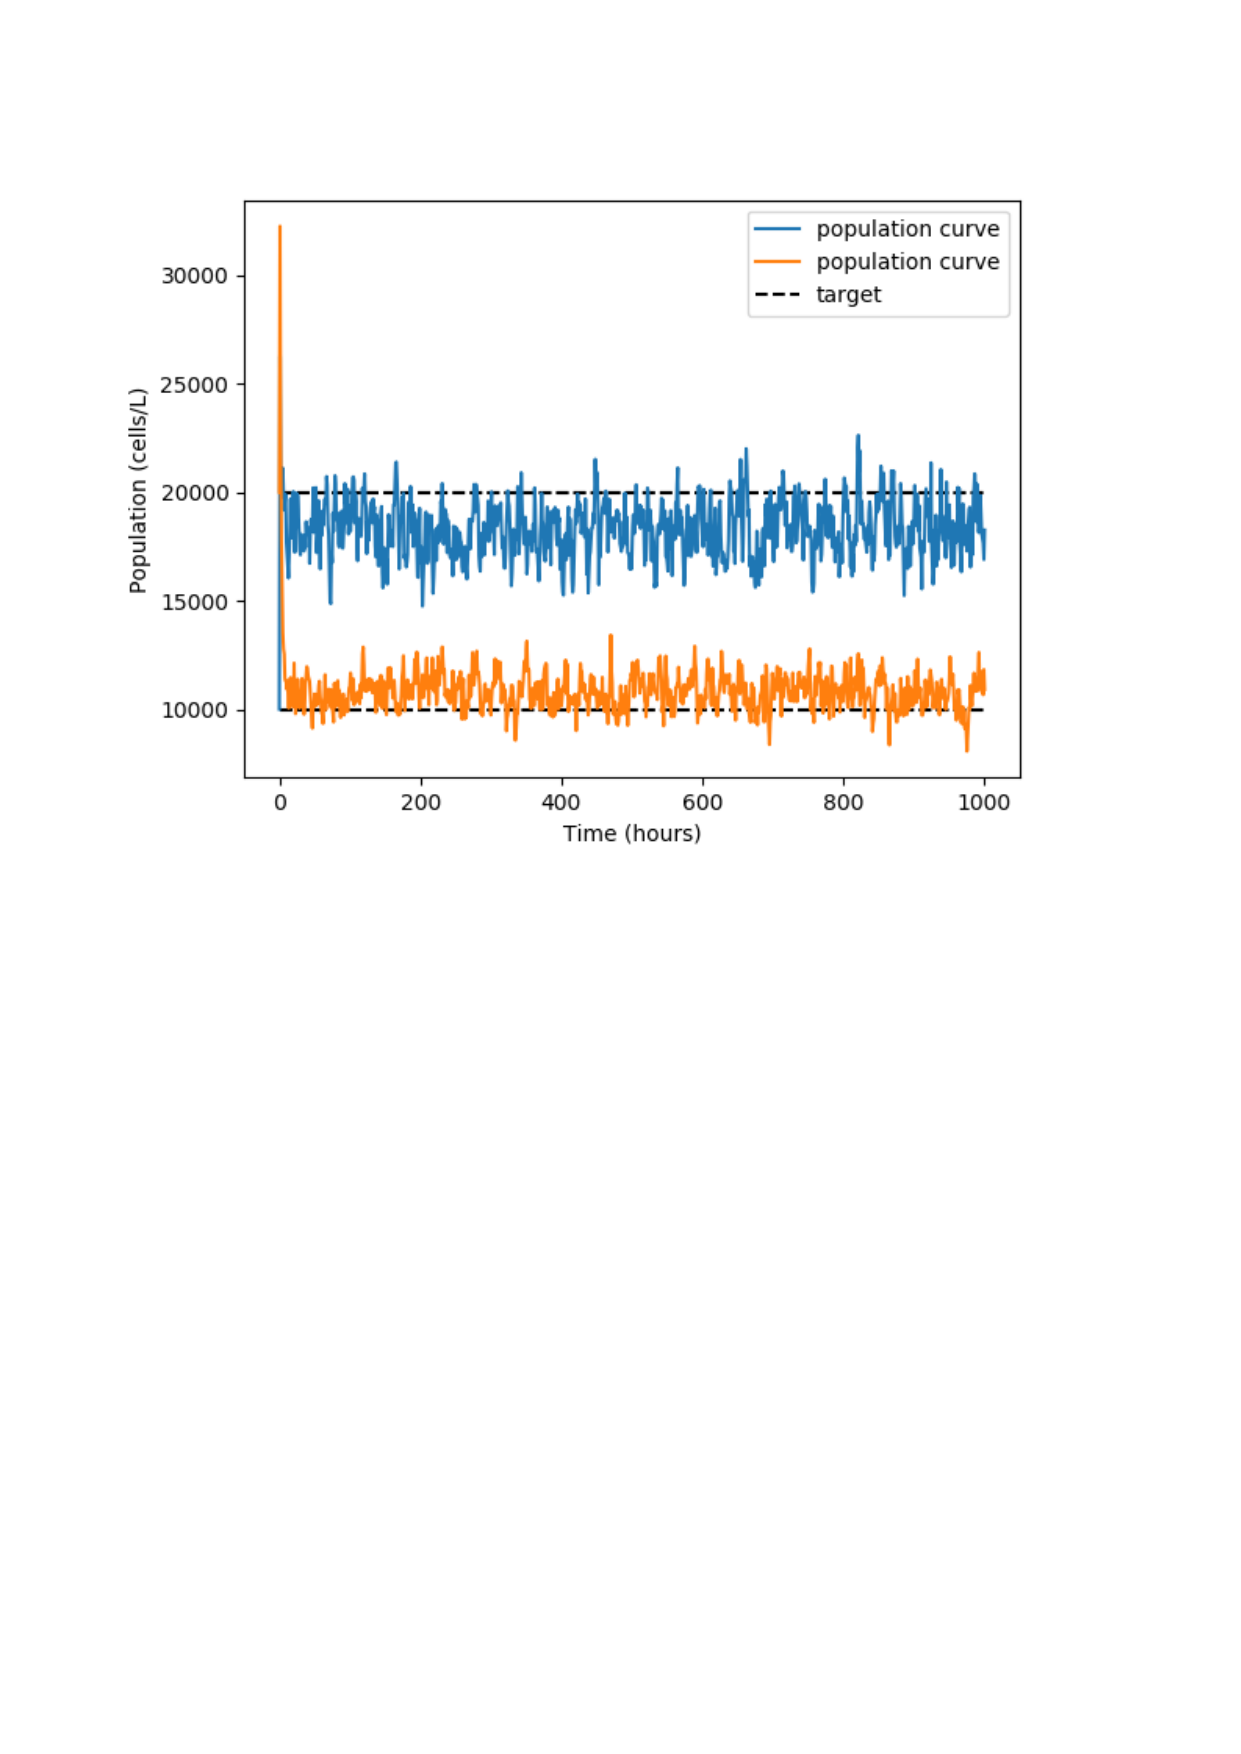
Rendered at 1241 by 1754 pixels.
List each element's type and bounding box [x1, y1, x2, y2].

picture [127, 118, 1114, 854]
